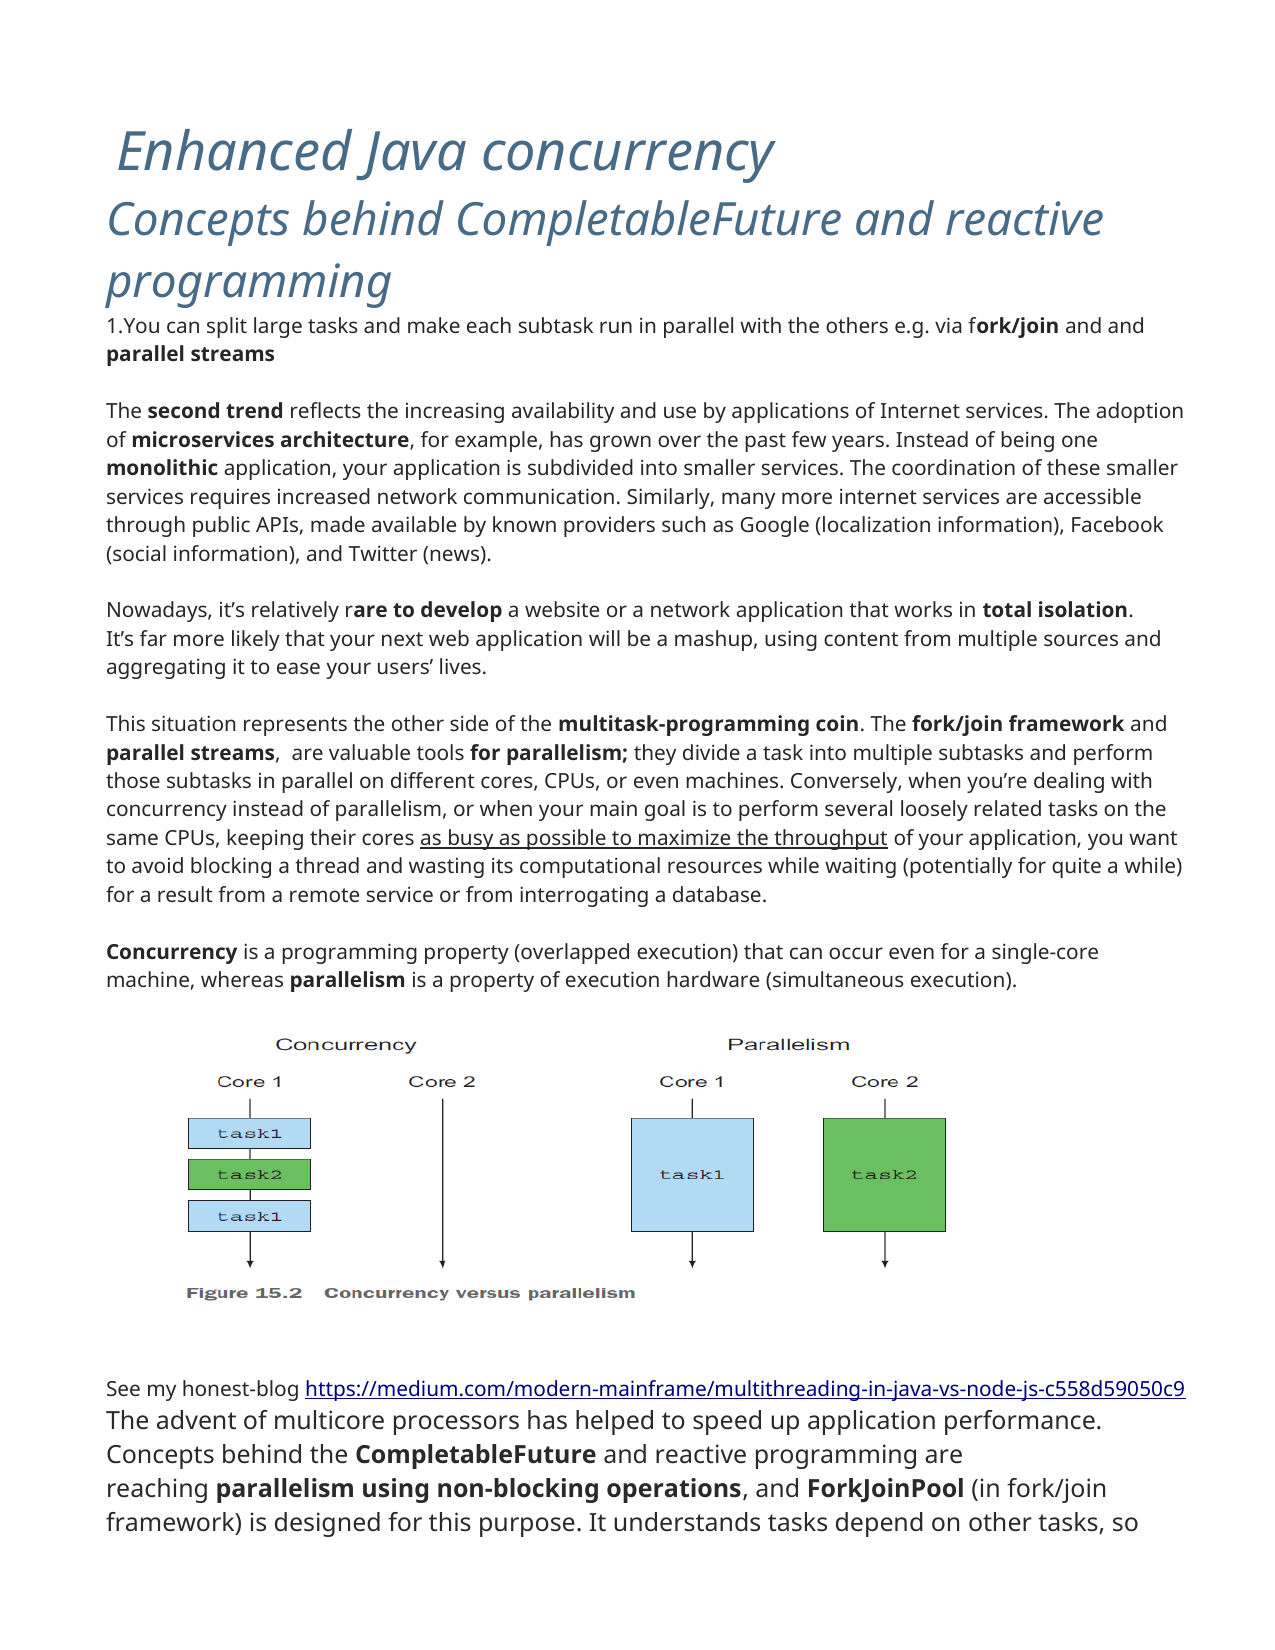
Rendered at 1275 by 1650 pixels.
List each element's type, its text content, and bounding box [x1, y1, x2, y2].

text It’s far more likely that your next web application will be a mashup, using content from multiple sources and aggregating it to ease your users’ lives. [106, 624, 1190, 681]
picture [174, 1022, 1122, 1317]
text See my honest-blog https://medium.com/modern-mainframe/multithreading-in-java-vs-node-js-c558d59050c9 [106, 1374, 1190, 1402]
text This situation represents the other side of the multitask-programming coin. The fork/join framework and parallel streams, are valuable tools for parallelism; they divide a task into multiple subtasks and perform those subtasks in parallel on different cores, CPUs, or even machines. Conversely, when you’re dealing with concurrency instead of parallelism, or when your main goal is to perform several loosely related tasks on the same CPUs, keeping their cores as busy as possible to maximize the throughput of your application, you want to avoid blocking a thread and wasting its computational resources while waiting (potentially for quite a while) for a result from a remote service or from interrogating a database. [106, 709, 1190, 908]
text Concepts behind CompletableFuture and reactive programming [106, 186, 1190, 311]
text 1.You can split large tasks and make each subtask run in parallel with the others e.g. via fork/join and and parallel streams [106, 311, 1190, 368]
text The second trend reflects the increasing availability and use by applications of Internet services. The adoption of microservices architecture, for example, has grown over the past few years. Instead of being one monolithic application, your application is subdivided into smaller services. The coordination of these smaller services requires increased network communication. Similarly, many more internet services are accessible through public APIs, made available by known providers such as Google (localization information), Facebook (social information), and Twitter (news). [106, 396, 1190, 567]
text Concurrency is a programming property (overlapped execution) that can occur even for a single-core machine, whereas parallelism is a property of execution hardware (simultaneous execution). [106, 937, 1190, 994]
text Enhanced Java concurrency [106, 113, 1190, 186]
text Nowadays, it’s relatively rare to develop a website or a network application that works in total isolation. [106, 596, 1190, 624]
text The advent of multicore processors has helped to speed up application performance. Concepts behind the CompletableFuture and reactive programming are reaching parallelism using non-blocking operations, and ForkJoinPool (in fork/join framework) is designed for this purpose. It understands tasks depend on other tasks, so [106, 1402, 1190, 1538]
